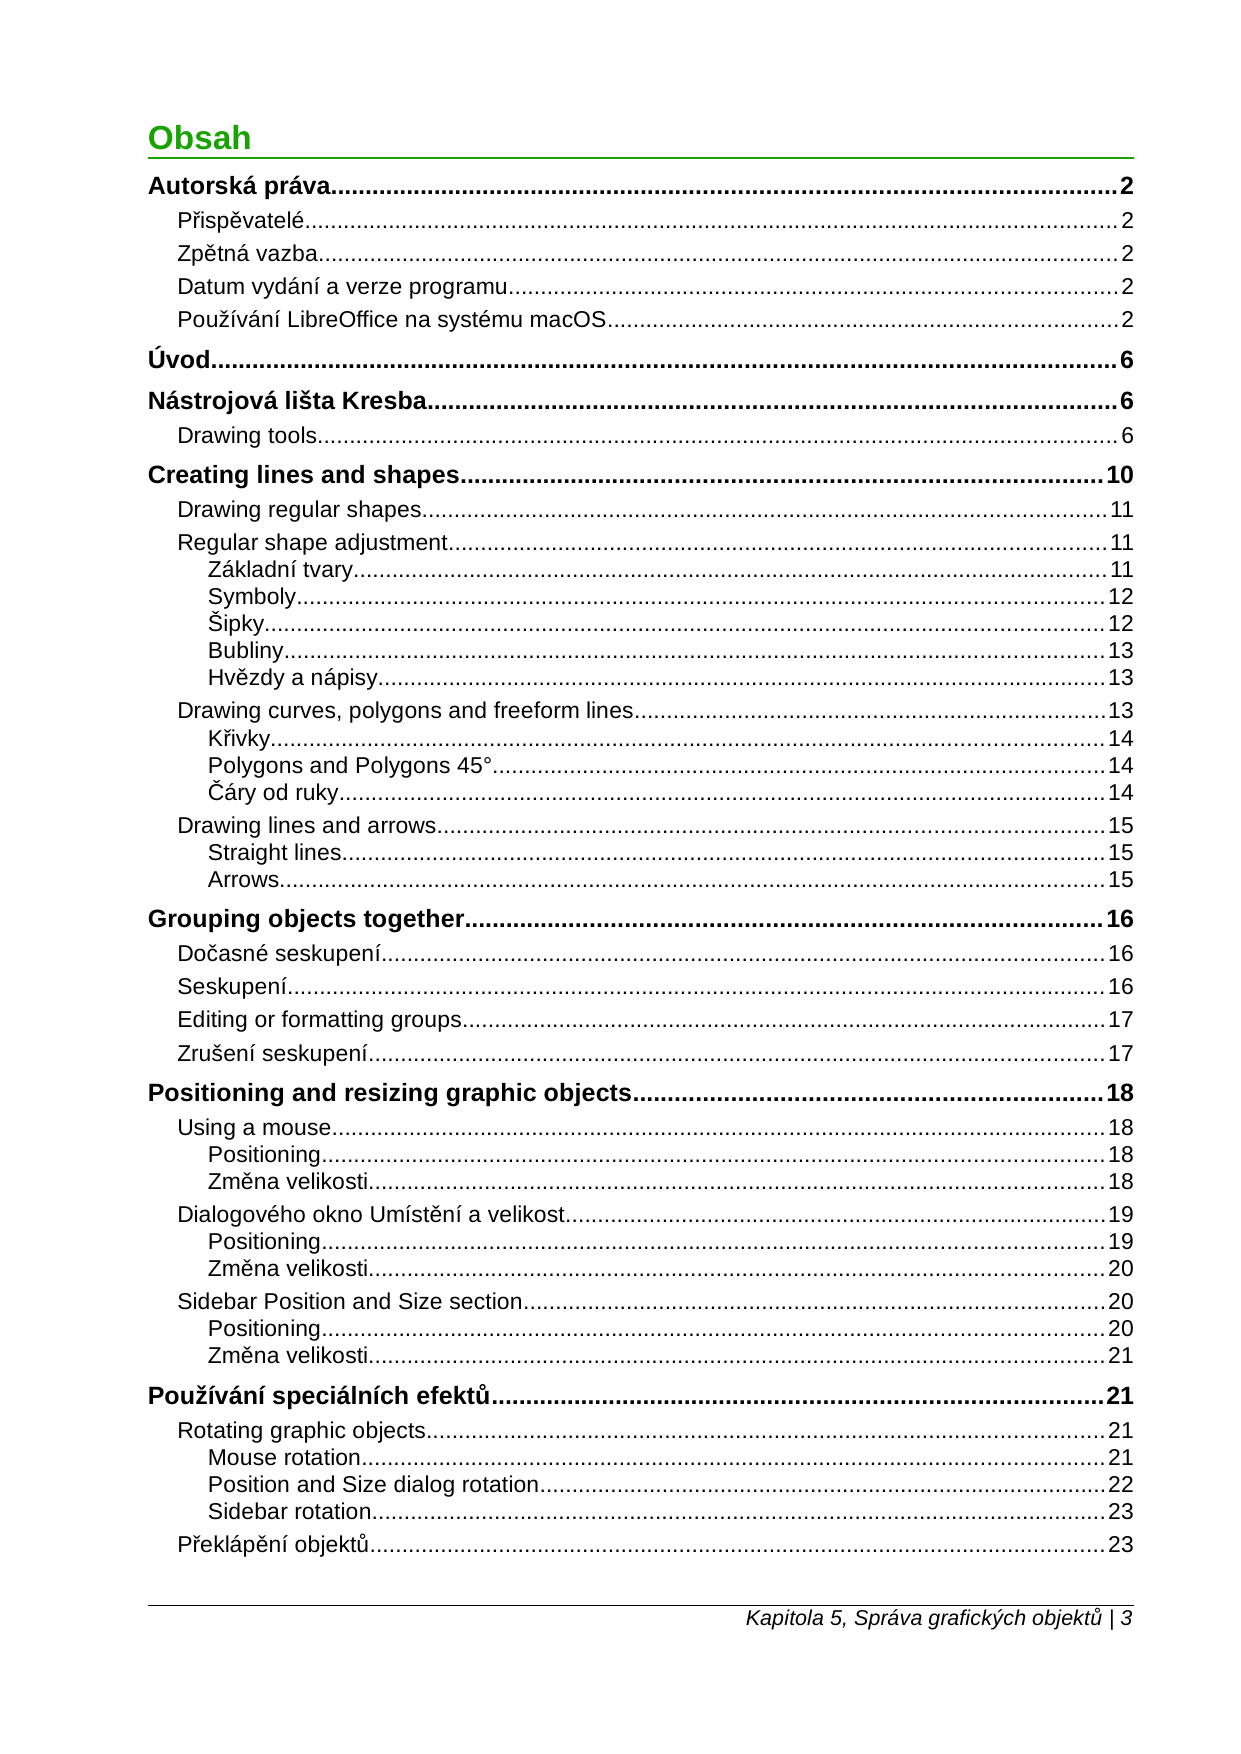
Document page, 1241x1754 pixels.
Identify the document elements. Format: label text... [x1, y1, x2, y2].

text Positioning 18 [208, 1140, 1134, 1167]
text Dialogového okno Umístění a velikost 19 [177, 1200, 1134, 1227]
text Seskupení 16 [177, 973, 1134, 1000]
text Úvod 6 [148, 345, 1134, 374]
text Positioning 19 [208, 1227, 1134, 1254]
text Nástrojová lišta Kresba 6 [148, 386, 1134, 415]
text Změna velikosti 21 [208, 1342, 1134, 1369]
text Křivky 14 [208, 724, 1134, 751]
text Grouping objects together 16 [148, 904, 1134, 933]
text Positioning and resizing graphic objects 18 [148, 1078, 1134, 1107]
subtitle Obsah [148, 118, 1134, 157]
text Position and Size dialog rotation 22 [208, 1470, 1134, 1497]
text Regular shape adjustment 11 [177, 528, 1134, 555]
text Drawing regular shapes 11 [177, 495, 1134, 522]
text Sidebar rotation 23 [208, 1497, 1134, 1524]
text Změna velikosti 20 [208, 1254, 1134, 1282]
text Polygons and Polygons 45° 14 [208, 751, 1134, 778]
text Creating lines and shapes 10 [148, 460, 1134, 489]
text Zpětná vazba 2 [177, 239, 1134, 267]
text Používání LibreOffice na systému macOS 2 [177, 306, 1134, 333]
text Bubliny 13 [208, 637, 1134, 664]
text Arrows 15 [208, 865, 1134, 892]
text Používání speciálních efektů 21 [148, 1381, 1134, 1410]
text Drawing curves, polygons and freeform lines 13 [177, 697, 1134, 724]
text Straight lines 15 [208, 838, 1134, 865]
text Datum vydání a verze programu 2 [177, 273, 1134, 300]
text Autorská práva 2 [148, 171, 1134, 200]
text Základní tvary 11 [208, 555, 1134, 582]
text Zrušení seskupení 17 [177, 1039, 1134, 1066]
text Překlápění objektů 23 [177, 1530, 1134, 1557]
text Positioning 20 [208, 1315, 1134, 1342]
text Mouse rotation 21 [208, 1443, 1134, 1470]
text Hvězdy a nápisy 13 [208, 664, 1134, 691]
text Šipky 12 [208, 609, 1134, 637]
text Drawing lines and arrows 15 [177, 811, 1134, 838]
text Drawing tools 6 [177, 421, 1134, 448]
text Rotating graphic objects 21 [177, 1416, 1134, 1443]
text Dočasné seskupení 16 [177, 939, 1134, 967]
text Editing or formatting groups 17 [177, 1006, 1134, 1033]
text Using a mouse 18 [177, 1113, 1134, 1140]
text Čáry od ruky 14 [208, 778, 1134, 805]
text Změna velikosti 18 [208, 1167, 1134, 1194]
text Symboly 12 [208, 582, 1134, 609]
text Přispěvatelé 2 [177, 206, 1134, 233]
text Sidebar Position and Size section 20 [177, 1288, 1134, 1315]
